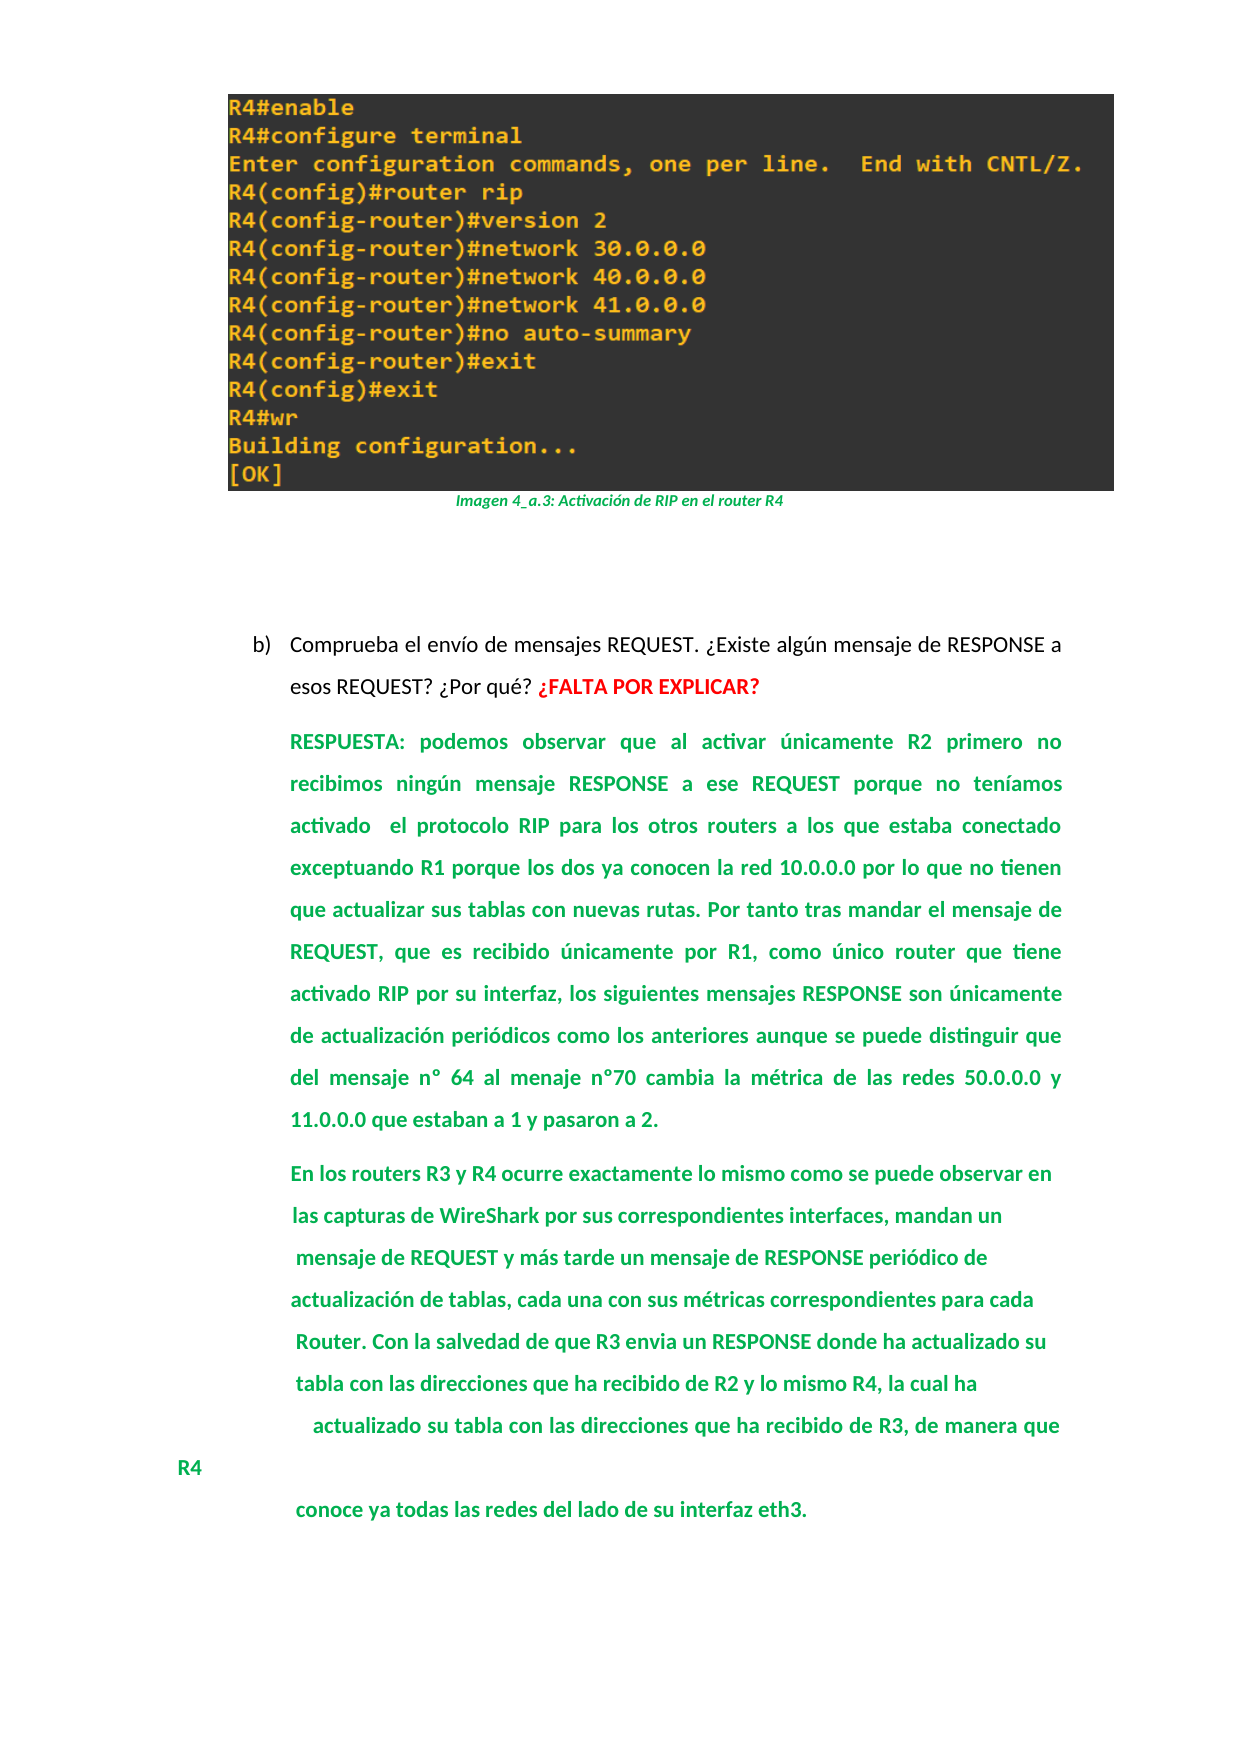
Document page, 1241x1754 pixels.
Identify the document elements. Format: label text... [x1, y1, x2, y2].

text actualización de tablas, cada una con sus métricas correspondientes para cada [177, 1285, 1063, 1313]
text Imagen 4_a.3: Activación de RIP en el router R4 [177, 75, 1063, 510]
text tabla con las direcciones que ha recibido de R2 y lo mismo R4, la cual ha [177, 1369, 1063, 1397]
text Router. Con la salvedad de que R3 envia un RESPONSE donde ha actualizado su [177, 1327, 1063, 1355]
text las capturas de WireShark por sus correspondientes interfaces, mandan un [177, 1201, 1063, 1229]
text RESPUESTA: podemos observar que al activar únicamente R2 primero no recibimos ningún mensaje RESPONSE a ese REQUEST porque no teníamos activado el protocolo RIP para los otros routers a los que estaba conectado exceptuando R1 porque los dos ya conocen la red 10.0.0.0 por lo que no tienen que actualizar sus tablas con nuevas rutas. Por tanto tras mandar el mensaje de REQUEST, que es recibido únicamente por R1, como único router que tiene activado RIP por su interfaz, los siguientes mensajes RESPONSE son únicamente de actualización periódicos como los anteriores aunque se puede distinguir que del mensaje nº 64 al menaje nº70 cambia la métrica de las redes 50.0.0.0 y 11.0.0.0 que estaban a 1 y pasaron a 2. [290, 727, 1063, 1133]
text mensaje de REQUEST y más tarde un mensaje de RESPONSE periódico de [177, 1243, 1063, 1271]
text En los routers R3 y R4 ocurre exactamente lo mismo como se puede observar en [177, 1159, 1063, 1187]
list Comprueba el envío de mensajes REQUEST. ¿Existe algún mensaje de RESPONSE a esos REQUEST? ¿Por qué? ¿FALTA POR EXPLICAR? [252, 630, 1063, 700]
text conoce ya todas las redes del lado de su interfaz eth3. [177, 1495, 1063, 1523]
text actualizado su tabla con las direcciones que ha recibido de R3, de manera que R4 [177, 1411, 1063, 1481]
